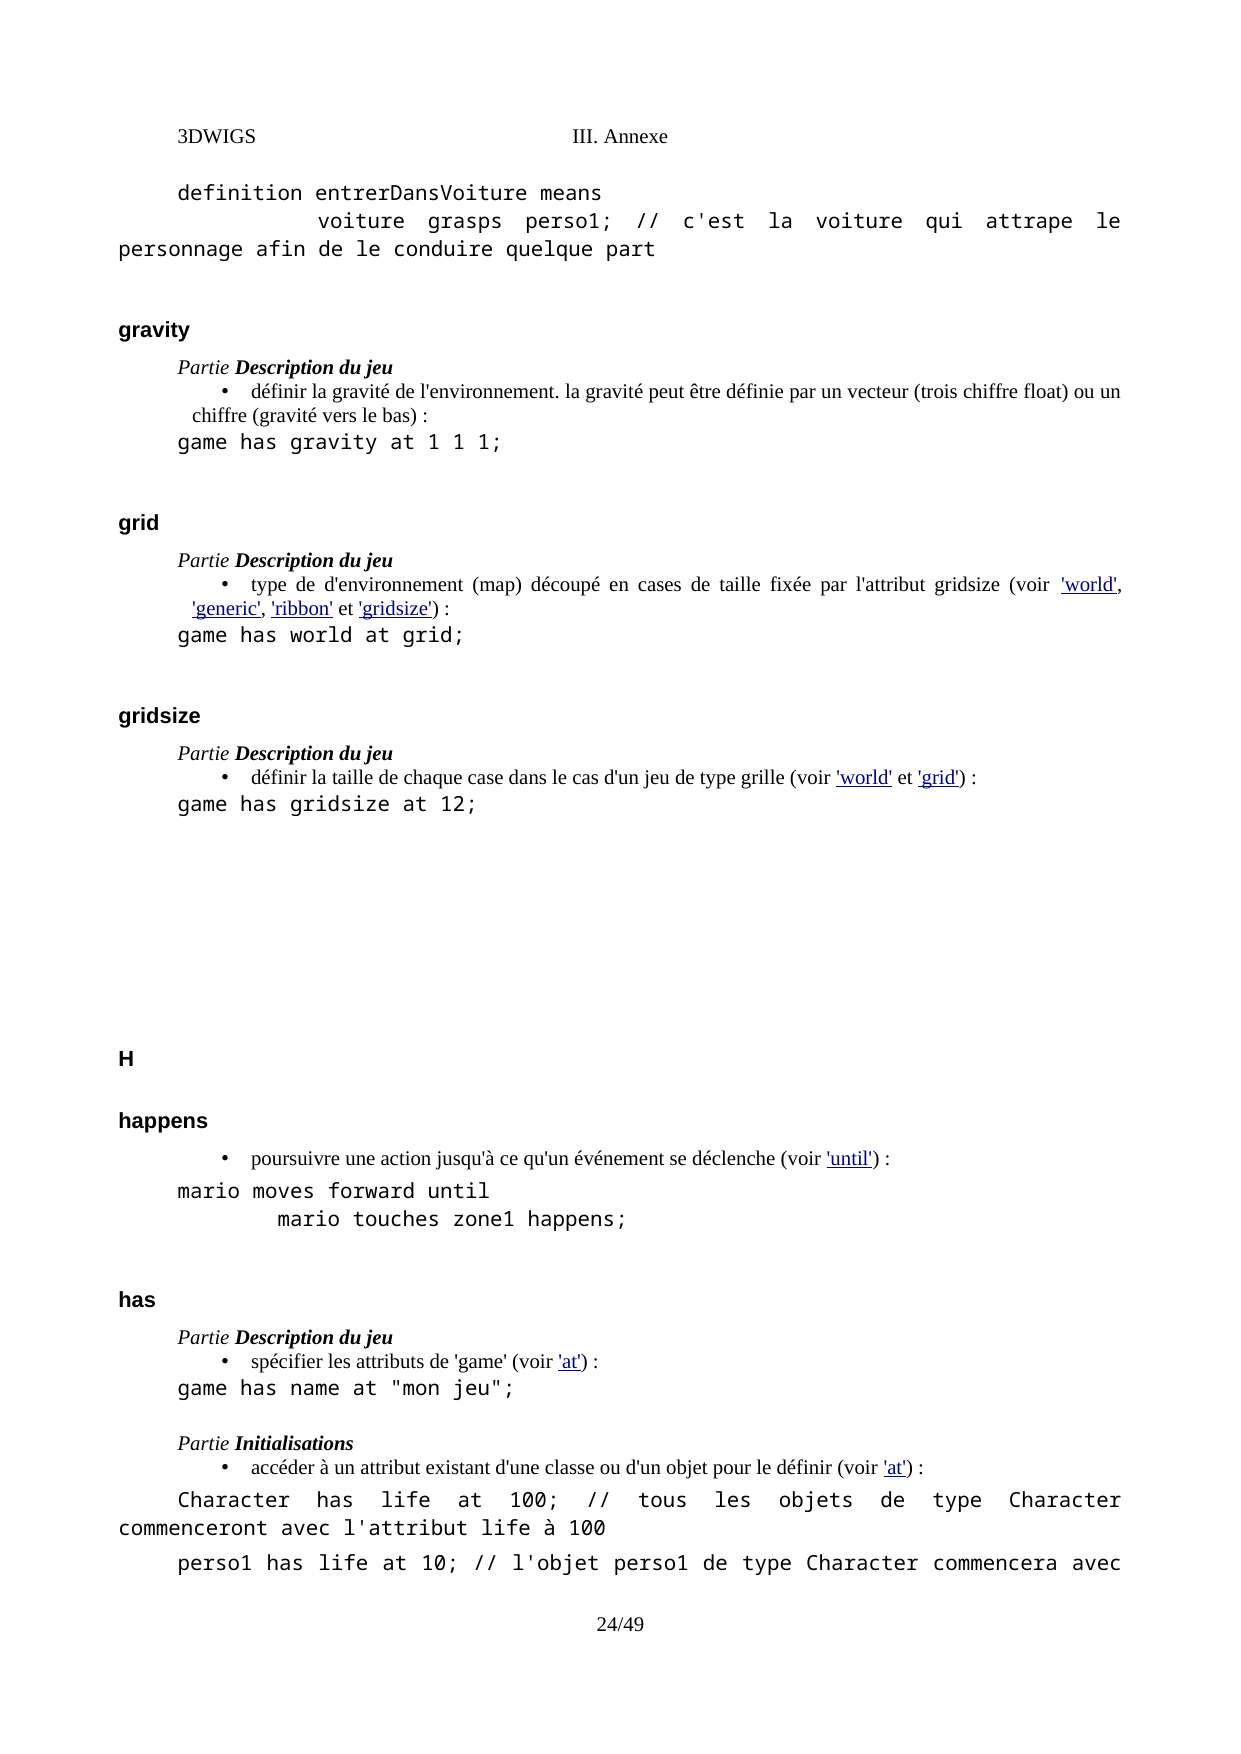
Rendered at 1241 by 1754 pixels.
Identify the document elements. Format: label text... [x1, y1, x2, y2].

text Partie Description du jeu [118, 355, 1122, 379]
subtitle gravity [118, 317, 1122, 343]
text perso1 has life at 10; // l'objet perso1 de type Character commencera avec [118, 1548, 1122, 1576]
text definition entrerDansVoiture means [118, 178, 1122, 206]
list définir la taille de chaque case dans le cas d'un jeu de type grille (voir 'world' et 'grid') : [162, 765, 1122, 789]
text Partie Initialisations [118, 1431, 1122, 1455]
list définir la gravité de l'environnement. la gravité peut être définie par un vecteur (trois chiffre float) ou un chiffre (gravité vers le bas) : [162, 379, 1122, 427]
text game has name at "mon jeu"; [118, 1373, 1122, 1402]
text game has gridsize at 12; [118, 789, 1122, 817]
subtitle has [118, 1287, 1122, 1312]
text Partie Description du jeu [118, 1325, 1122, 1349]
text game has world at grid; [118, 620, 1122, 648]
subtitle grid [118, 510, 1122, 535]
text game has gravity at 1 1 1; [118, 427, 1122, 456]
text Partie Description du jeu [118, 741, 1122, 765]
list spécifier les attributs de 'game' (voir 'at') : [162, 1349, 1122, 1373]
subtitle gridsize [118, 703, 1122, 728]
subtitle H [118, 1046, 1122, 1071]
list accéder à un attribut existant d'une classe ou d'un objet pour le définir (voir 'at') : [162, 1455, 1122, 1479]
text voiture grasps perso1; // c'est la voiture qui attrape le personnage afin de le conduire quelque part [118, 206, 1122, 263]
list poursuivre une action jusqu'à ce qu'un événement se déclenche (voir 'until') : [162, 1146, 1122, 1170]
list type de d'environnement (map) découpé en cases de taille fixée par l'attribut gridsize (voir 'world', 'generic', 'ribbon' et 'gridsize') : [162, 572, 1122, 620]
subtitle happens [118, 1108, 1122, 1133]
text Partie Description du jeu [118, 548, 1122, 572]
text mario touches zone1 happens; [118, 1204, 1122, 1233]
text mario moves forward until [118, 1176, 1122, 1204]
text Character has life at 100; // tous les objets de type Character commenceront avec l'attribut life à 100 [118, 1485, 1122, 1542]
